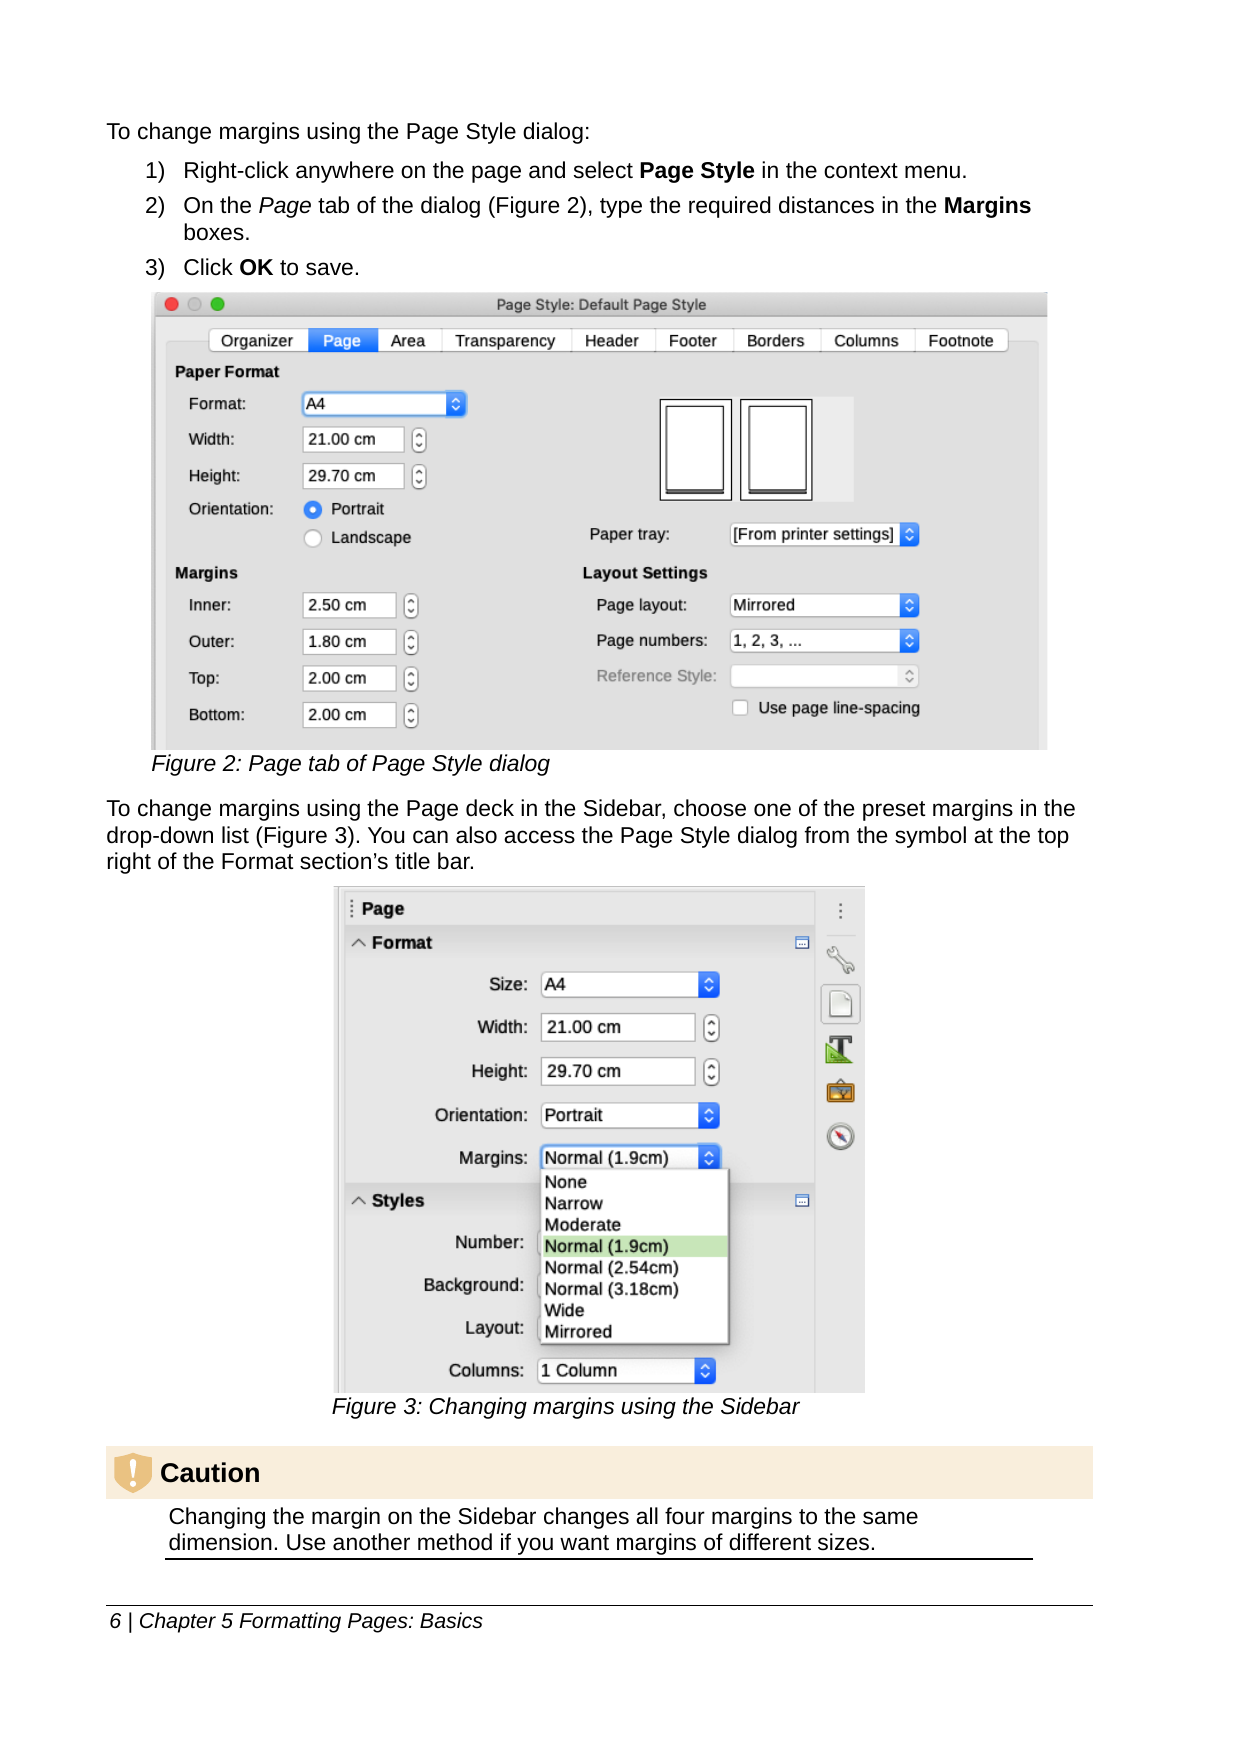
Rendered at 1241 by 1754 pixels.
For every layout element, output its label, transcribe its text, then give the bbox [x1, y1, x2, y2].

picture [151, 292, 1048, 750]
text Changing the margin on the Sidebar changes all four margins to the same dimension. Use another method if you want margins of different sizes. [165, 1499, 1033, 1558]
list To change margins using the Page Style dialog: [106, 118, 1093, 144]
text Figure 2: Page tab of Page Style dialog [151, 750, 1048, 776]
text Figure 3: Changing margins using the Sidebar [332, 887, 867, 1419]
list On the Page tab of the dialog (Figure 2), type the required distances in the Margins boxes. [165, 192, 1093, 245]
picture [333, 886, 865, 1393]
list Click OK to save. [165, 254, 1093, 280]
list Right-click anywhere on the page and select Page Style in the context menu. [165, 157, 1093, 183]
subtitle Caution [106, 1446, 1093, 1499]
text To change margins using the Page deck in the Sidebar, choose one of the preset margins in the drop-down list (Figure 3). You can also access the Page Style dialog from the symbol at the top right of the Format section’s title bar. [106, 795, 1093, 874]
